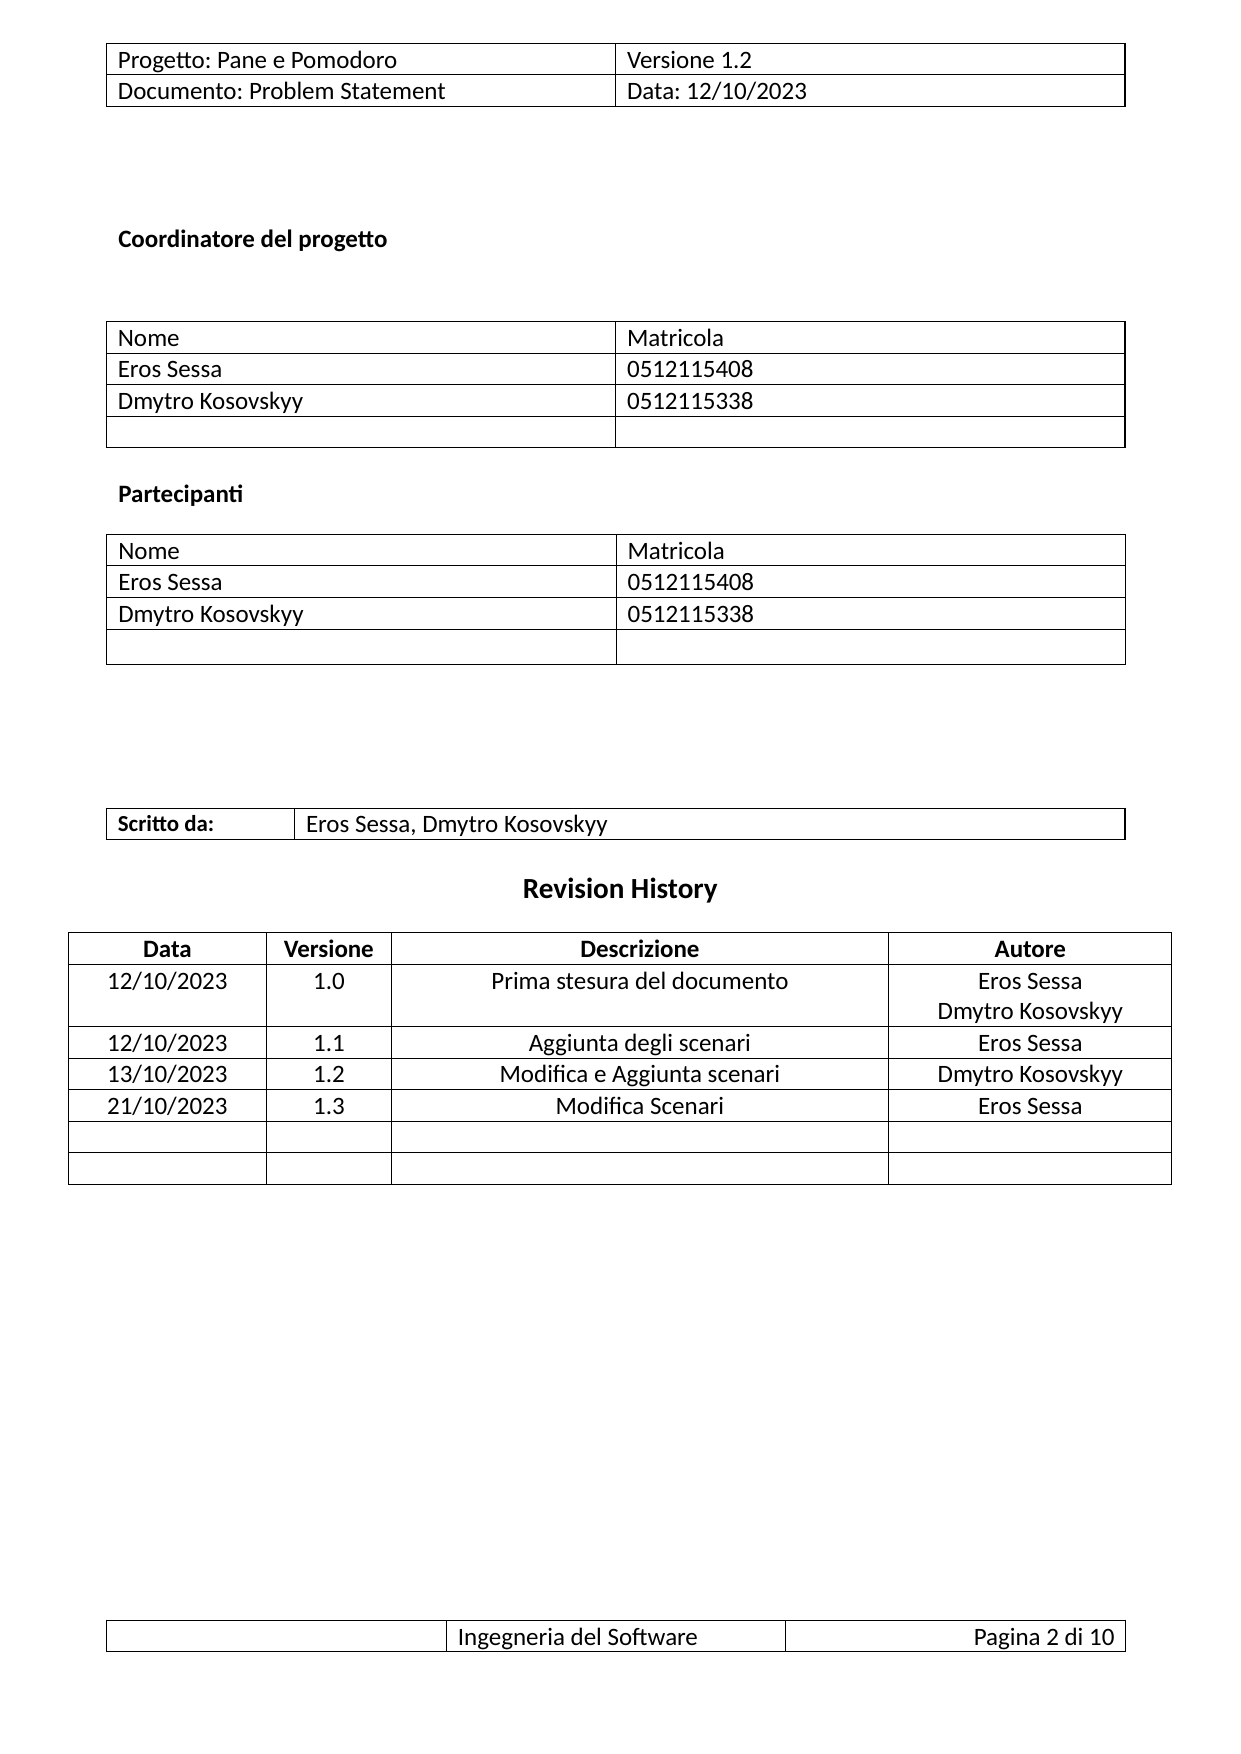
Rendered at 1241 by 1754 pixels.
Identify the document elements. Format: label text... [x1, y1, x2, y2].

table_cell Modifica e Aggiunta scenari [392, 1059, 888, 1089]
table_cell [107, 630, 616, 663]
table_header Autore [889, 933, 1171, 964]
table_header Scritto da: [107, 809, 294, 839]
table_cell 12/10/2023 [69, 1027, 266, 1057]
table_cell [889, 1153, 1171, 1184]
table_cell Dmytro Kosovskyy [107, 598, 616, 628]
table_header Matricola [617, 535, 1125, 565]
table_cell 0512115338 [617, 598, 1125, 628]
table_cell Dmytro Kosovskyy [889, 1059, 1171, 1089]
table_cell [889, 1122, 1171, 1152]
table_cell [69, 1122, 266, 1152]
table_cell [616, 417, 1124, 447]
table_cell Prima stesura del documento [392, 965, 888, 1026]
text Coordinatore del progetto [118, 223, 1122, 254]
table_cell 1.0 [267, 965, 391, 1026]
table_cell Eros Sessa [107, 354, 615, 384]
table_cell 1.3 [267, 1090, 391, 1121]
text Partecipanti [118, 448, 1122, 508]
table_cell [267, 1122, 391, 1152]
table_header Nome [107, 535, 616, 565]
table_cell [69, 1153, 266, 1184]
text Revision History [118, 840, 1122, 906]
table_cell Aggiunta degli scenari [392, 1027, 888, 1057]
table_cell 0512115408 [617, 566, 1125, 597]
table_header Eros Sessa, Dmytro Kosovskyy [295, 809, 1124, 839]
table_cell Modifica Scenari [392, 1090, 888, 1121]
table_header Nome [107, 322, 615, 352]
table_cell Eros Sessa [889, 1027, 1171, 1057]
table_cell 13/10/2023 [69, 1059, 266, 1089]
table_cell 0512115408 [616, 354, 1124, 384]
table_cell Eros Sessa [107, 566, 616, 597]
table_cell 21/10/2023 [69, 1090, 266, 1121]
table_cell [617, 630, 1125, 663]
table_cell Dmytro Kosovskyy [107, 385, 615, 416]
table_cell [392, 1122, 888, 1152]
table_cell 1.2 [267, 1059, 391, 1089]
table_cell [107, 417, 615, 447]
table_cell [267, 1153, 391, 1184]
table_cell 1.1 [267, 1027, 391, 1057]
table_cell Eros Sessa Dmytro Kosovskyy [889, 965, 1171, 1026]
table_cell 0512115338 [616, 385, 1124, 416]
table_header Data [69, 933, 266, 964]
table_cell [392, 1153, 888, 1184]
table_header Descrizione [392, 933, 888, 964]
table_cell 12/10/2023 [69, 965, 266, 1026]
table_cell Eros Sessa [889, 1090, 1171, 1121]
table_header Versione [267, 933, 391, 964]
table_header Matricola [616, 322, 1124, 352]
